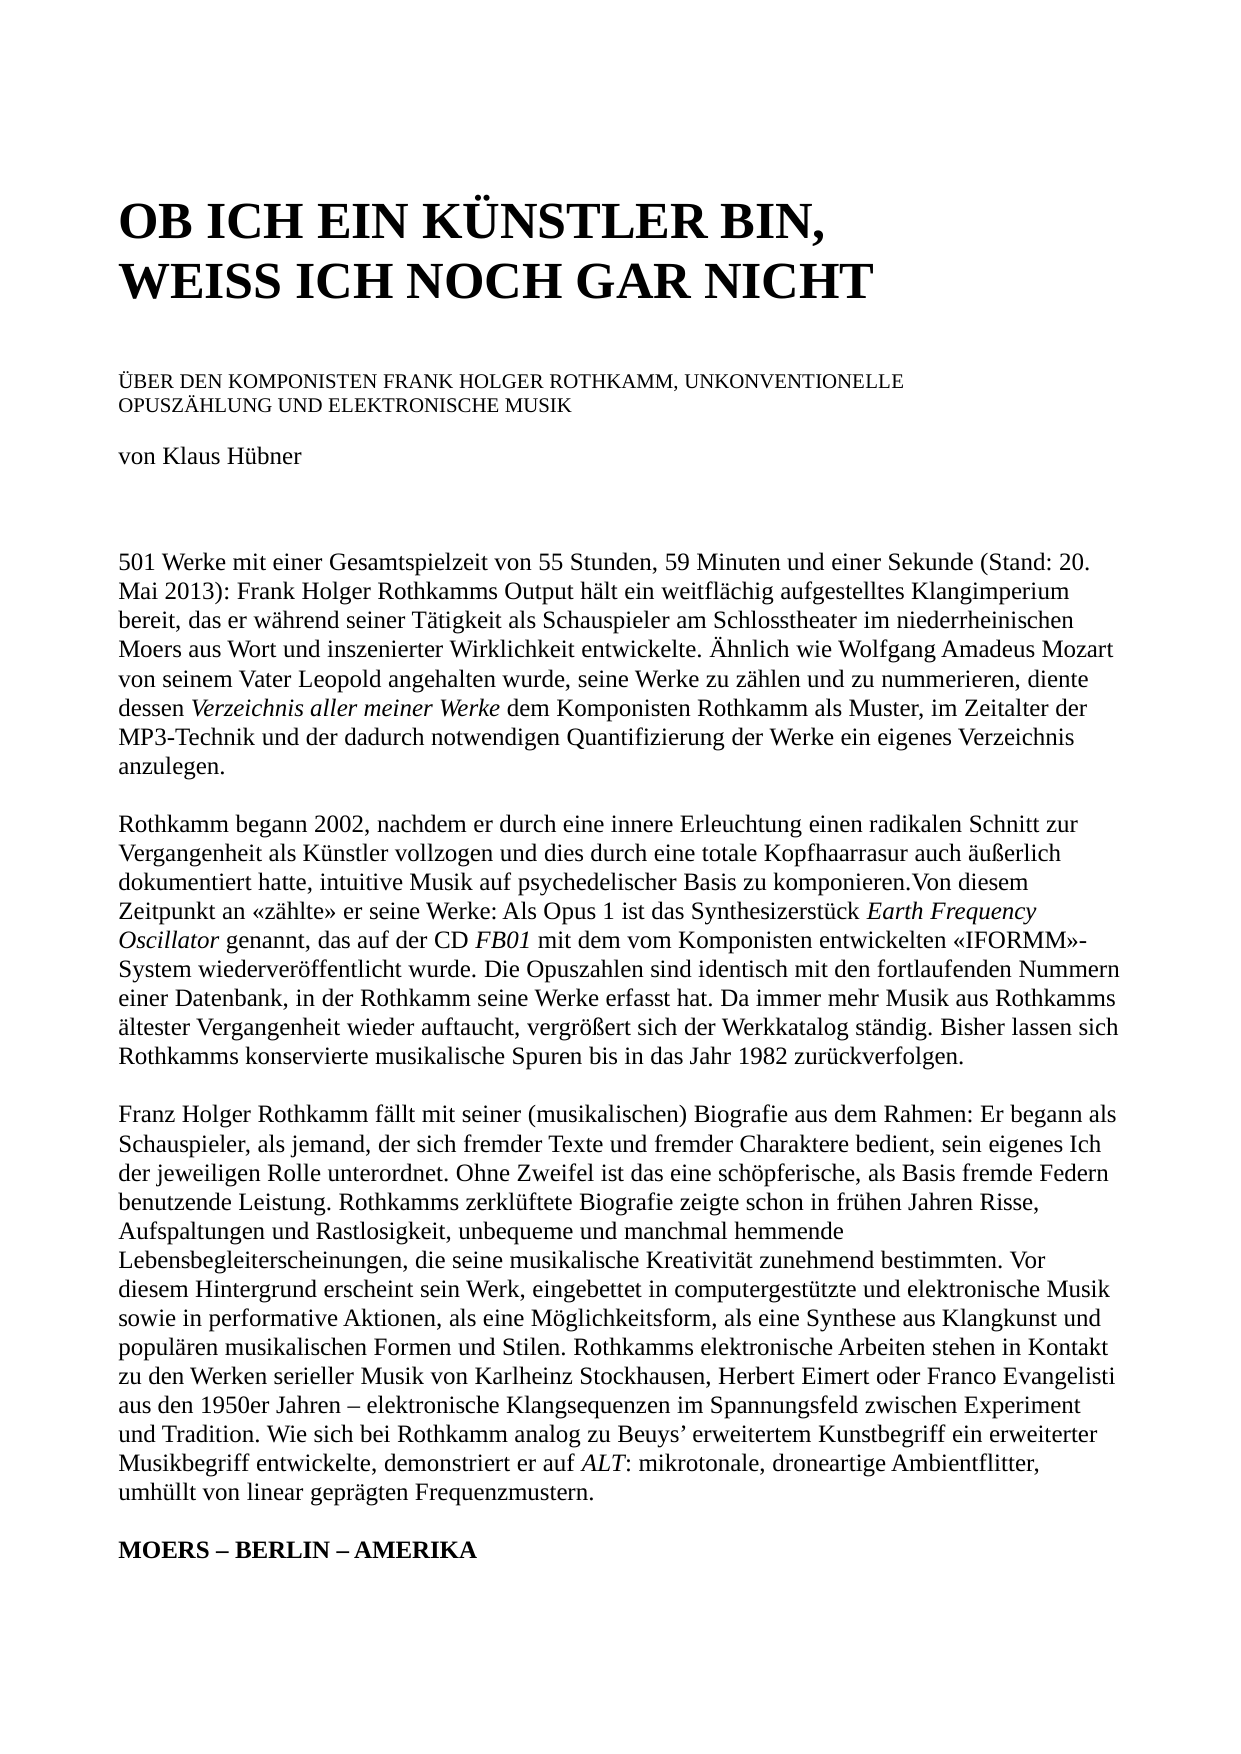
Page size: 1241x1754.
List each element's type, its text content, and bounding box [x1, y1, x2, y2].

text Oscillator genannt, das auf der CD FB01 mit dem vom Komponisten entwickelten «IFORMM»-System wiederveröffentlicht wurde. Die Opuszahlen sind identisch mit den fortlaufenden Nummern einer Datenbank, in der Rothkamm seine Werke erfasst hat. Da immer mehr Musik aus Rothkamms [118, 925, 1122, 1012]
text ältester Vergangenheit wieder auftaucht, vergrößert sich der Werkkatalog ständig. Bisher lassen sich Rothkamms konservierte musikalische Spuren bis in das Jahr 1982 zurückverfolgen. [118, 1012, 1122, 1070]
text ÜBER DEN KOMPONISTEN FRANK HOLGER ROTHKAMM, UNKONVENTIONELLE [118, 369, 1122, 393]
text MOERS – BERLIN – AMERIKA [118, 1535, 1122, 1564]
text Moers aus Wort und inszenierter Wirklichkeit entwickelte. Ähnlich wie Wolfgang Amadeus Mozart von seinem Vater Leopold angehalten wurde, seine Werke zu zählen und zu nummerieren, diente [118, 634, 1122, 692]
text bereit, das er während seiner Tätigkeit als Schauspieler am Schlosstheater im niederrheinischen [118, 605, 1122, 634]
text dessen Verzeichnis aller meiner Werke dem Komponisten Rothkamm als Muster, im Zeitalter der MP3-Technik und der dadurch notwendigen Quantifizierung der Werke ein eigenes Verzeichnis anzulegen. [118, 692, 1122, 780]
text von Klaus Hübner [118, 441, 1122, 470]
text Rothkamm begann 2002, nachdem er durch eine innere Erleuchtung einen radikalen Schnitt zur Vergangenheit als Künstler vollzogen und dies durch eine totale Kopfhaarrasur auch äußerlich dokumentiert hatte, intuitive Musik auf psychedelischer Basis zu komponieren.Von diesem Zeitpunkt an «zählte» er seine Werke: Als Opus 1 ist das Synthesizerstück Earth Frequency [118, 809, 1122, 925]
text 501 Werke mit einer Gesamtspielzeit von 55 Stunden, 59 Minuten und einer Sekunde (Stand: 20. Mai 2013): Frank Holger Rothkamms Output hält ein weitflächig aufgestelltes Klangimperium [118, 547, 1122, 605]
text Franz Holger Rothkamm fällt mit seiner (musikalischen) Biografie aus dem Rahmen: Er begann als Schauspieler, als jemand, der sich fremder Texte und fremder Charaktere bedient, sein eigenes Ich der jeweiligen Rolle unterordnet. Ohne Zweifel ist das eine schöpferische, als Basis fremde Federn benutzende Leistung. Rothkamms zerklüftete Biografie zeigte schon in frühen Jahren Risse, Aufspaltungen und Rastlosigkeit, unbequeme und manchmal hemmende Lebensbegleiterscheinungen, die seine musikalische Kreativität zunehmend bestimmten. Vor diesem Hintergrund erscheint sein Werk, eingebettet in computergestützte und elektronische Musik sowie in performative Aktionen, als eine Möglichkeitsform, als eine Synthese aus Klangkunst und populären musikalischen Formen und Stilen. Rothkamms elektronische Arbeiten stehen in Kontakt zu den Werken serieller Musik von Karlheinz Stockhausen, Herbert Eimert oder Franco Evangelisti aus den 1950er Jahren – elektronische Klangsequenzen im Spannungsfeld zwischen Experiment und Tradition. Wie sich bei Rothkamm analog zu Beuys’ erweitertem Kunstbegriff ein erweiterter Musikbegriff entwickelte, demonstriert er auf ALT: mikrotonale, droneartige Ambientflitter, umhüllt von linear geprägten Frequenzmustern. [118, 1099, 1122, 1506]
text OB ICH EIN KÜNSTLER BIN, [118, 190, 1122, 250]
text WEISS ICH NOCH GAR NICHT [118, 250, 1122, 309]
text OPUSZÄHLUNG UND ELEKTRONISCHE MUSIK [118, 393, 1122, 417]
